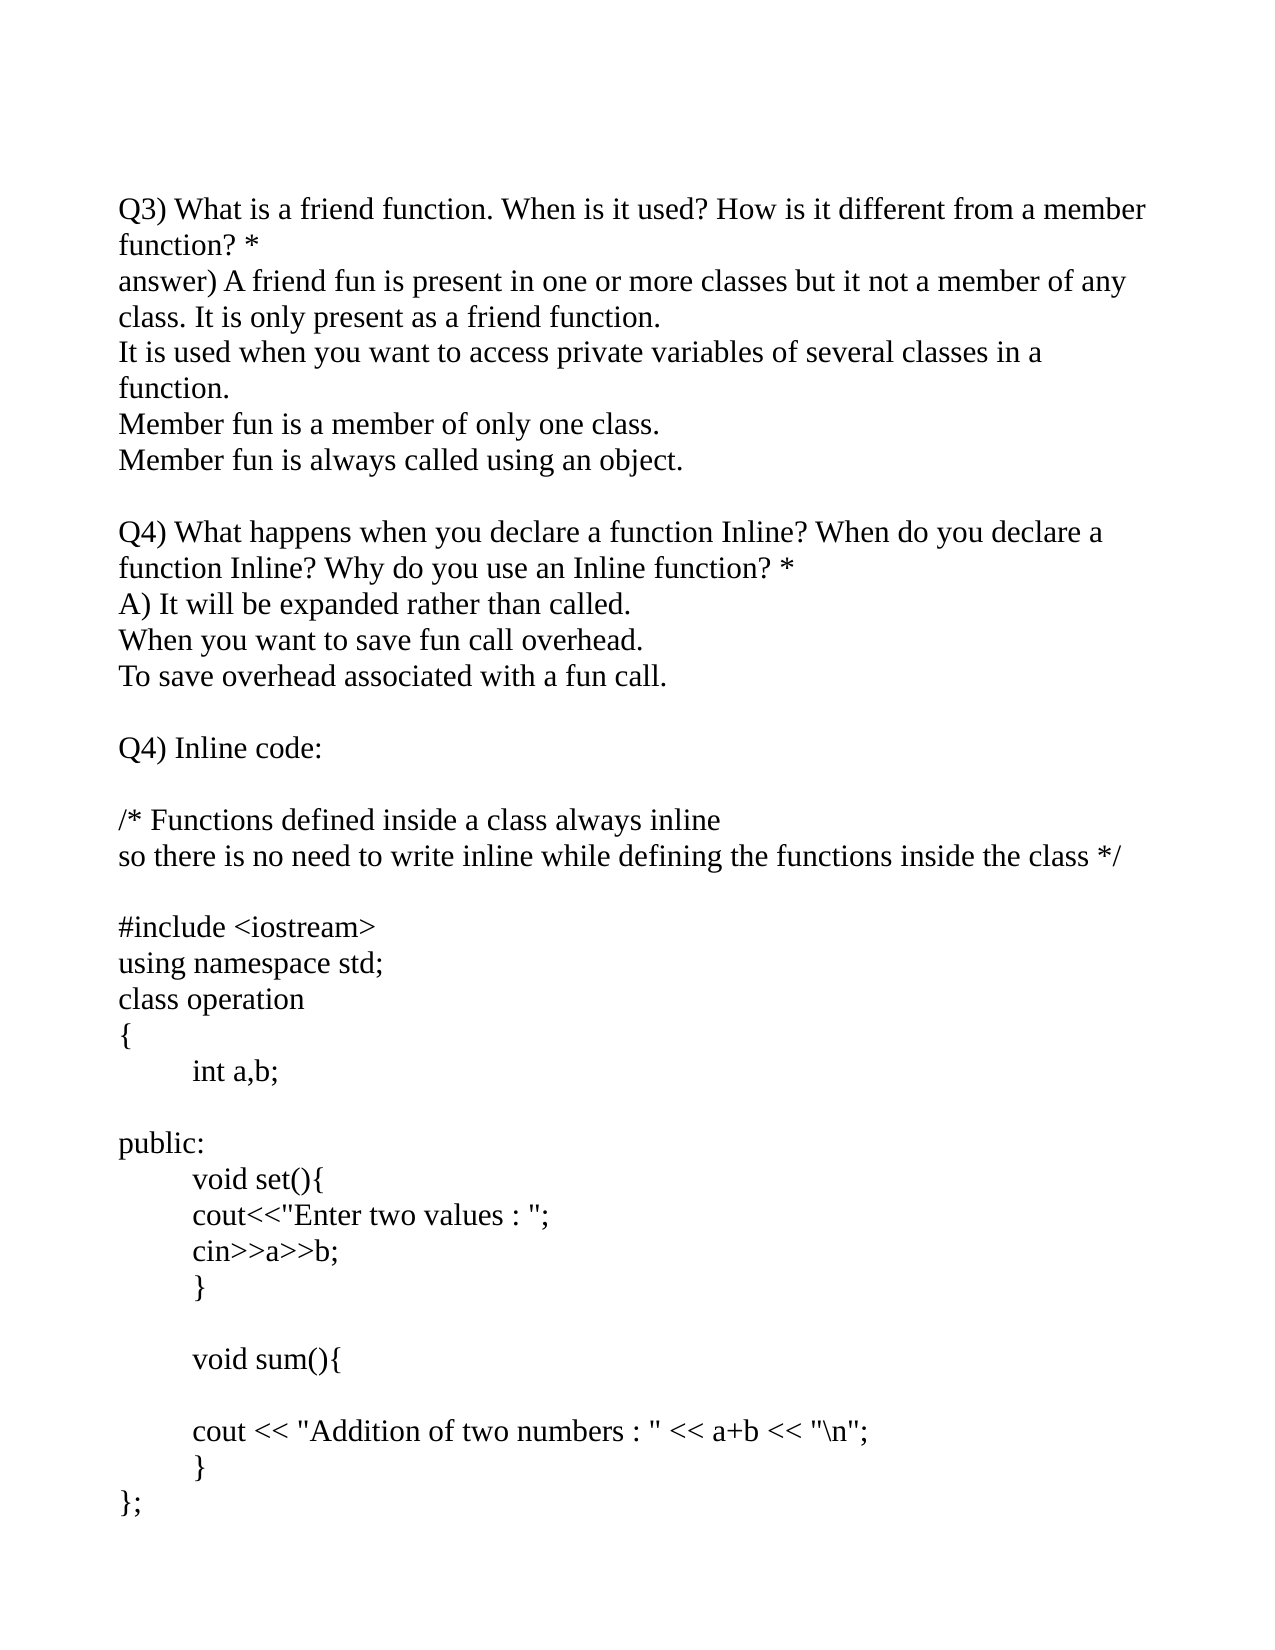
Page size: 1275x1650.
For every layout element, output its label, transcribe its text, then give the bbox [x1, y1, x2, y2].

text void set(){ [118, 1160, 1157, 1196]
text Member fun is a member of only one class. [118, 406, 1157, 442]
text using namespace std; [118, 945, 1157, 981]
text void sum(){ [118, 1340, 1157, 1376]
text To save overhead associated with a fun call. [118, 657, 1157, 693]
text A) It will be expanded rather than called. [118, 585, 1157, 621]
text cout<<"Enter two values : "; [118, 1196, 1157, 1232]
text cin>>a>>b; [118, 1232, 1157, 1268]
text /* Functions defined inside a class always inline [118, 801, 1157, 837]
text }; [118, 1484, 1157, 1520]
text answer) A friend fun is present in one or more classes but it not a member of any class. It is only present as a friend function. [118, 262, 1157, 334]
text #include <iostream> [118, 909, 1157, 945]
text Member fun is always called using an object. [118, 442, 1157, 477]
text } [118, 1448, 1157, 1484]
text Q3) What is a friend function. When is it used? How is it different from a member function? * [118, 190, 1157, 262]
text } [118, 1268, 1157, 1304]
text Q4) Inline code: [118, 729, 1157, 765]
text { [118, 1017, 1157, 1052]
text public: [118, 1124, 1157, 1160]
text cout << "Addition of two numbers : " << a+b << "\n"; [118, 1412, 1157, 1448]
text int a,b; [118, 1052, 1157, 1088]
text Q4) What happens when you declare a function Inline? When do you declare a function Inline? Why do you use an Inline function? * [118, 513, 1157, 585]
text It is used when you want to access private variables of several classes in a function. [118, 334, 1157, 406]
text class operation [118, 981, 1157, 1017]
text When you want to save fun call overhead. [118, 621, 1157, 657]
text so there is no need to write inline while defining the functions inside the class */ [118, 837, 1157, 873]
